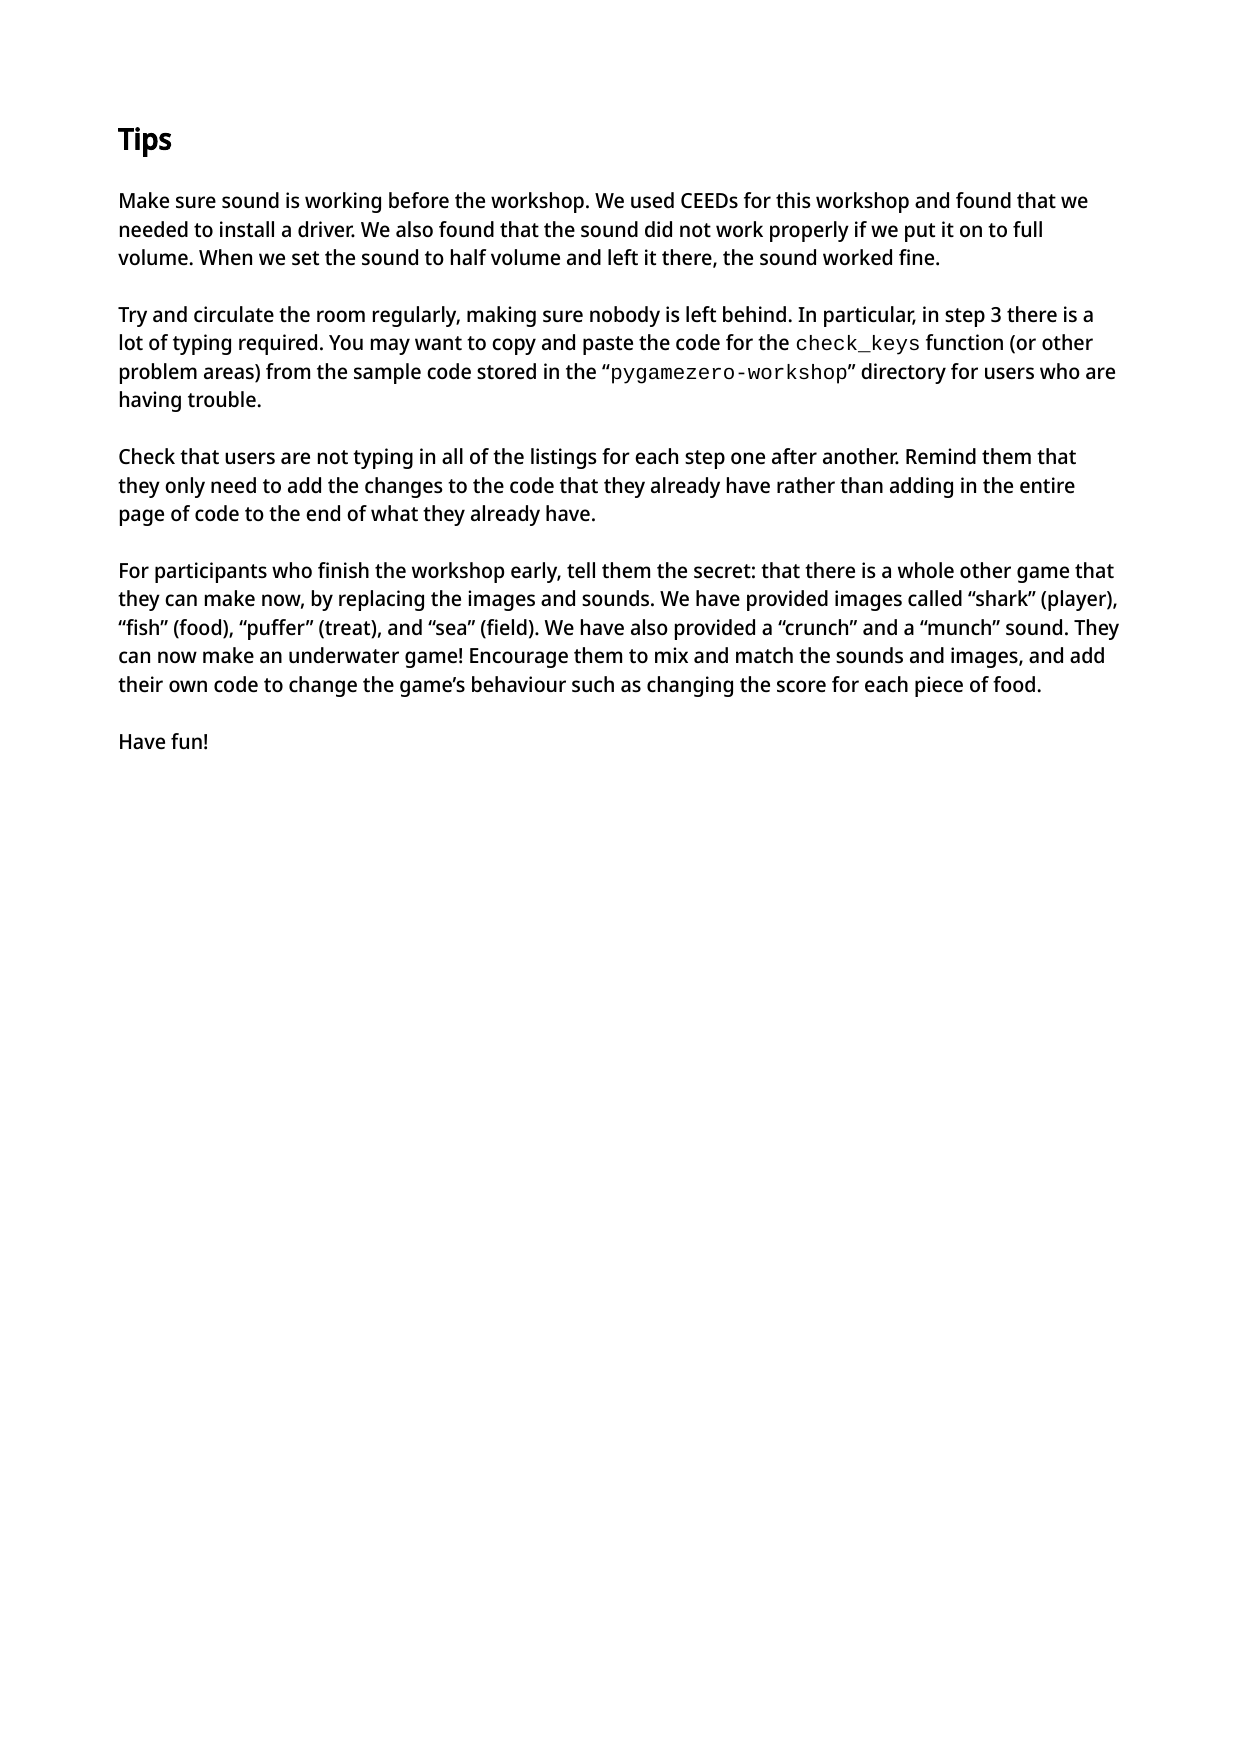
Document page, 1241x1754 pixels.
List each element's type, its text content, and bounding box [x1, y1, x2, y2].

text Tips [118, 118, 1122, 158]
text Try and circulate the room regularly, making sure nobody is left behind. In particular, in step 3 there is a lot of typing required. You may want to copy and paste the code for the check_keys function (or other problem areas) from the sample code stored in the “pygamezero-workshop” directory for users who are having trouble. [118, 300, 1122, 414]
text Have fun! [118, 727, 1122, 756]
text For participants who finish the workshop early, tell them the secret: that there is a whole other game that they can make now, by replacing the images and sounds. We have provided images called “shark” (player), “fish” (food), “puffer” (treat), and “sea” (field). We have also provided a “crunch” and a “munch” sound. They can now make an underwater game! Encourage them to mix and match the sounds and images, and add their own code to change the game’s behaviour such as changing the score for each piece of food. [118, 556, 1122, 698]
text Make sure sound is working before the workshop. We used CEEDs for this workshop and found that we needed to install a driver. We also found that the sound did not work properly if we put it on to full volume. When we set the sound to half volume and left it there, the sound worked fine. [118, 186, 1122, 272]
text Check that users are not typing in all of the listings for each step one after another. Remind them that they only need to add the changes to the code that they already have rather than adding in the entire page of code to the end of what they already have. [118, 442, 1122, 528]
